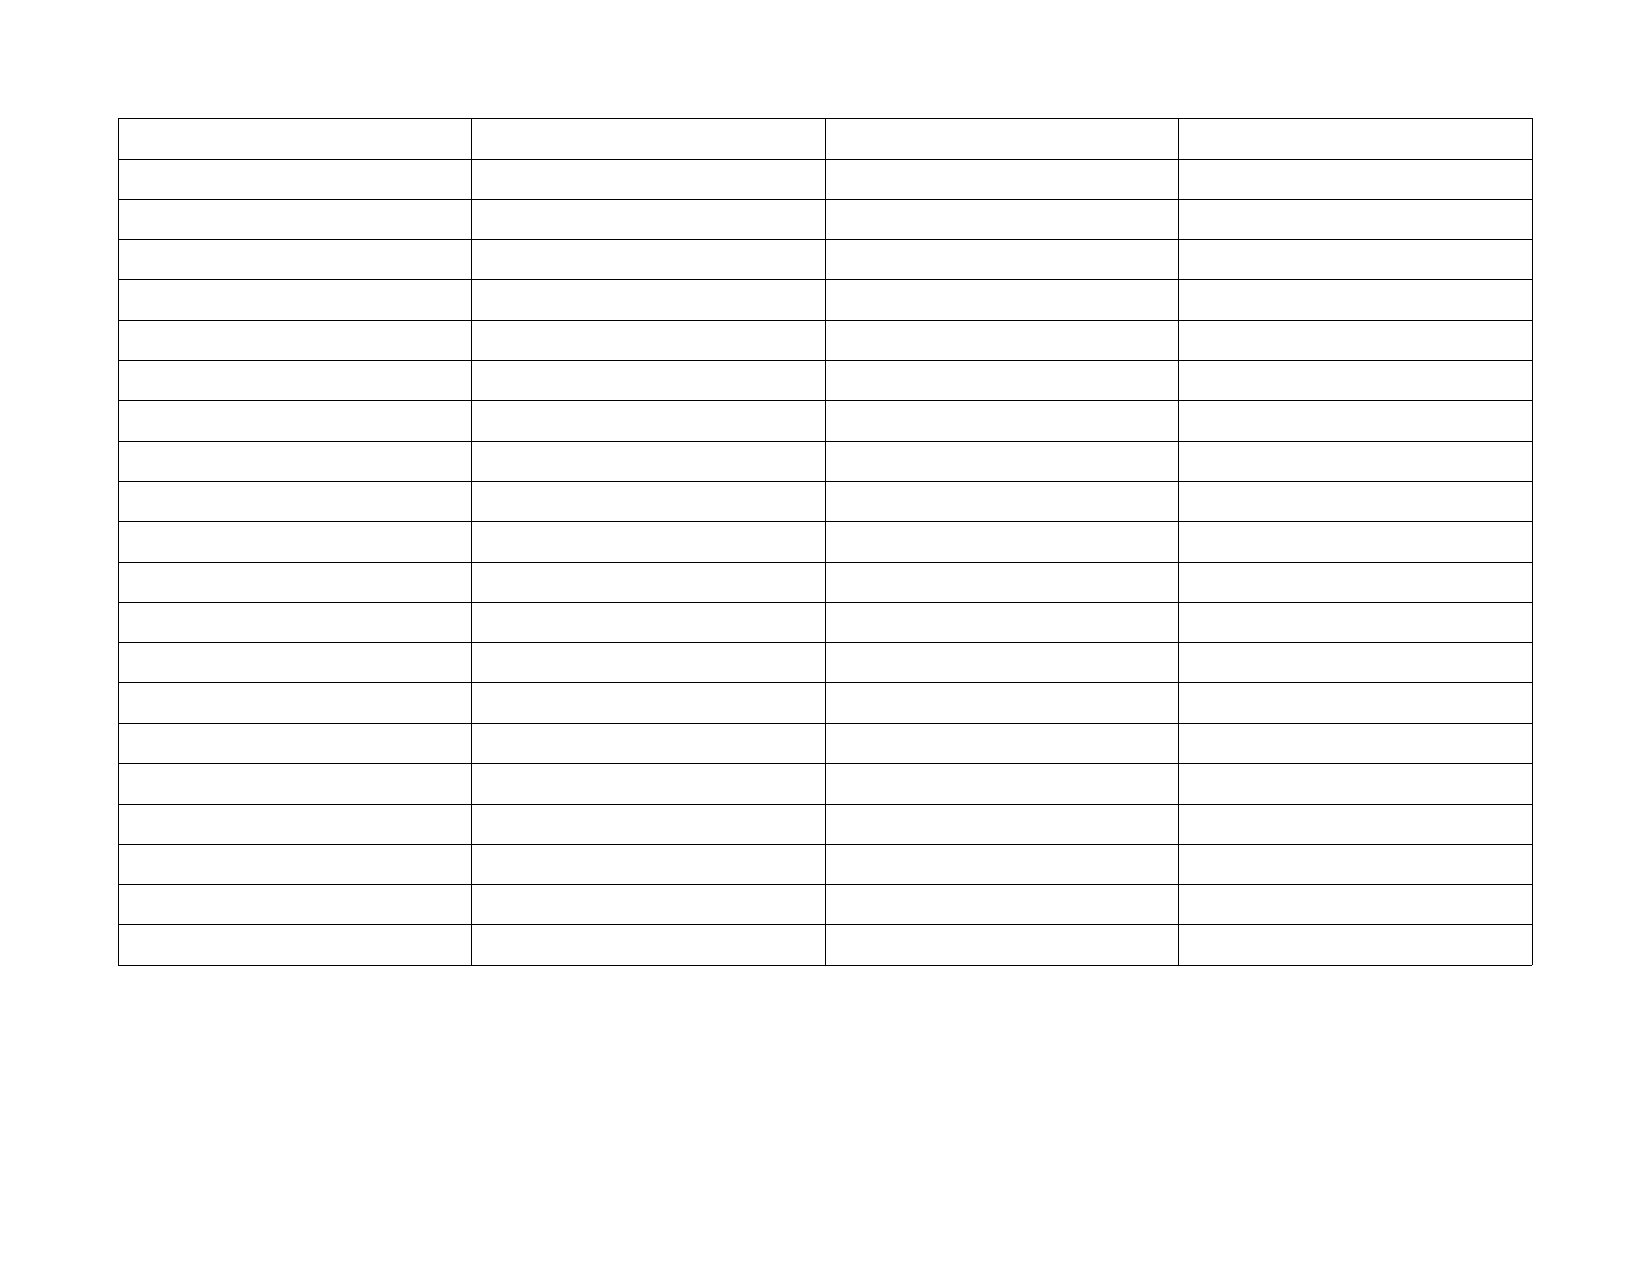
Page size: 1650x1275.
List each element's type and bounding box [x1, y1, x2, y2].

table_cell [826, 522, 1178, 562]
table_cell [472, 160, 825, 199]
table_cell [1179, 845, 1532, 884]
table_cell [119, 885, 471, 924]
table_cell [1179, 724, 1532, 763]
table_cell [826, 683, 1178, 723]
table_cell [472, 442, 825, 481]
table_cell [826, 200, 1178, 239]
table_cell [826, 724, 1178, 763]
table_cell [472, 603, 825, 642]
table_cell [826, 482, 1178, 521]
table_cell [826, 401, 1178, 441]
table_cell [472, 724, 825, 763]
table_cell [472, 764, 825, 803]
table_cell [472, 683, 825, 723]
table_cell [1179, 160, 1532, 199]
table_cell [826, 280, 1178, 320]
table_cell [1179, 885, 1532, 924]
table_cell [472, 563, 825, 602]
table_cell [826, 603, 1178, 642]
table_cell [472, 885, 825, 924]
table_cell [119, 482, 471, 521]
table_cell [1179, 805, 1532, 844]
table_cell [826, 160, 1178, 199]
table_cell [472, 361, 825, 400]
table_cell [826, 442, 1178, 481]
table_cell [826, 805, 1178, 844]
table_cell [472, 845, 825, 884]
table_cell [1179, 442, 1532, 481]
table_cell [1179, 321, 1532, 360]
table_cell [826, 925, 1178, 965]
table_cell [826, 563, 1178, 602]
table_cell [472, 321, 825, 360]
table_cell [1179, 764, 1532, 803]
table_cell [119, 160, 471, 199]
table_cell [119, 563, 471, 602]
table_cell [119, 925, 471, 965]
table_cell [119, 280, 471, 320]
table_cell [1179, 119, 1532, 158]
table_cell [119, 522, 471, 562]
table_cell [826, 321, 1178, 360]
table_cell [472, 200, 825, 239]
table_cell [472, 925, 825, 965]
table_cell [1179, 401, 1532, 441]
table_cell [472, 805, 825, 844]
table_cell [826, 361, 1178, 400]
table_cell [119, 200, 471, 239]
table_cell [1179, 482, 1532, 521]
table_cell [1179, 683, 1532, 723]
table_cell [119, 442, 471, 481]
table_cell [1179, 240, 1532, 279]
table_cell [1179, 925, 1532, 965]
table_cell [1179, 563, 1532, 602]
table_cell [472, 401, 825, 441]
table_cell [1179, 522, 1532, 562]
table_cell [119, 361, 471, 400]
table_cell [119, 603, 471, 642]
table_cell [119, 321, 471, 360]
table_cell [1179, 200, 1532, 239]
table_cell [1179, 361, 1532, 400]
table_cell [826, 885, 1178, 924]
table_cell [826, 764, 1178, 803]
table_cell [1179, 280, 1532, 320]
table_cell [472, 119, 825, 158]
table_cell [119, 724, 471, 763]
table_cell [826, 119, 1178, 158]
table_cell [826, 643, 1178, 682]
table_cell [472, 482, 825, 521]
table_cell [119, 805, 471, 844]
table_cell [826, 845, 1178, 884]
table_cell [119, 401, 471, 441]
table_cell [472, 643, 825, 682]
table_cell [119, 643, 471, 682]
table_cell [119, 764, 471, 803]
table_cell [119, 845, 471, 884]
table_cell [1179, 603, 1532, 642]
table_cell [826, 240, 1178, 279]
table_cell [472, 522, 825, 562]
table_cell [1179, 643, 1532, 682]
table_cell [119, 240, 471, 279]
table_cell [472, 280, 825, 320]
table_cell [119, 119, 471, 158]
table_cell [119, 683, 471, 723]
table_cell [472, 240, 825, 279]
